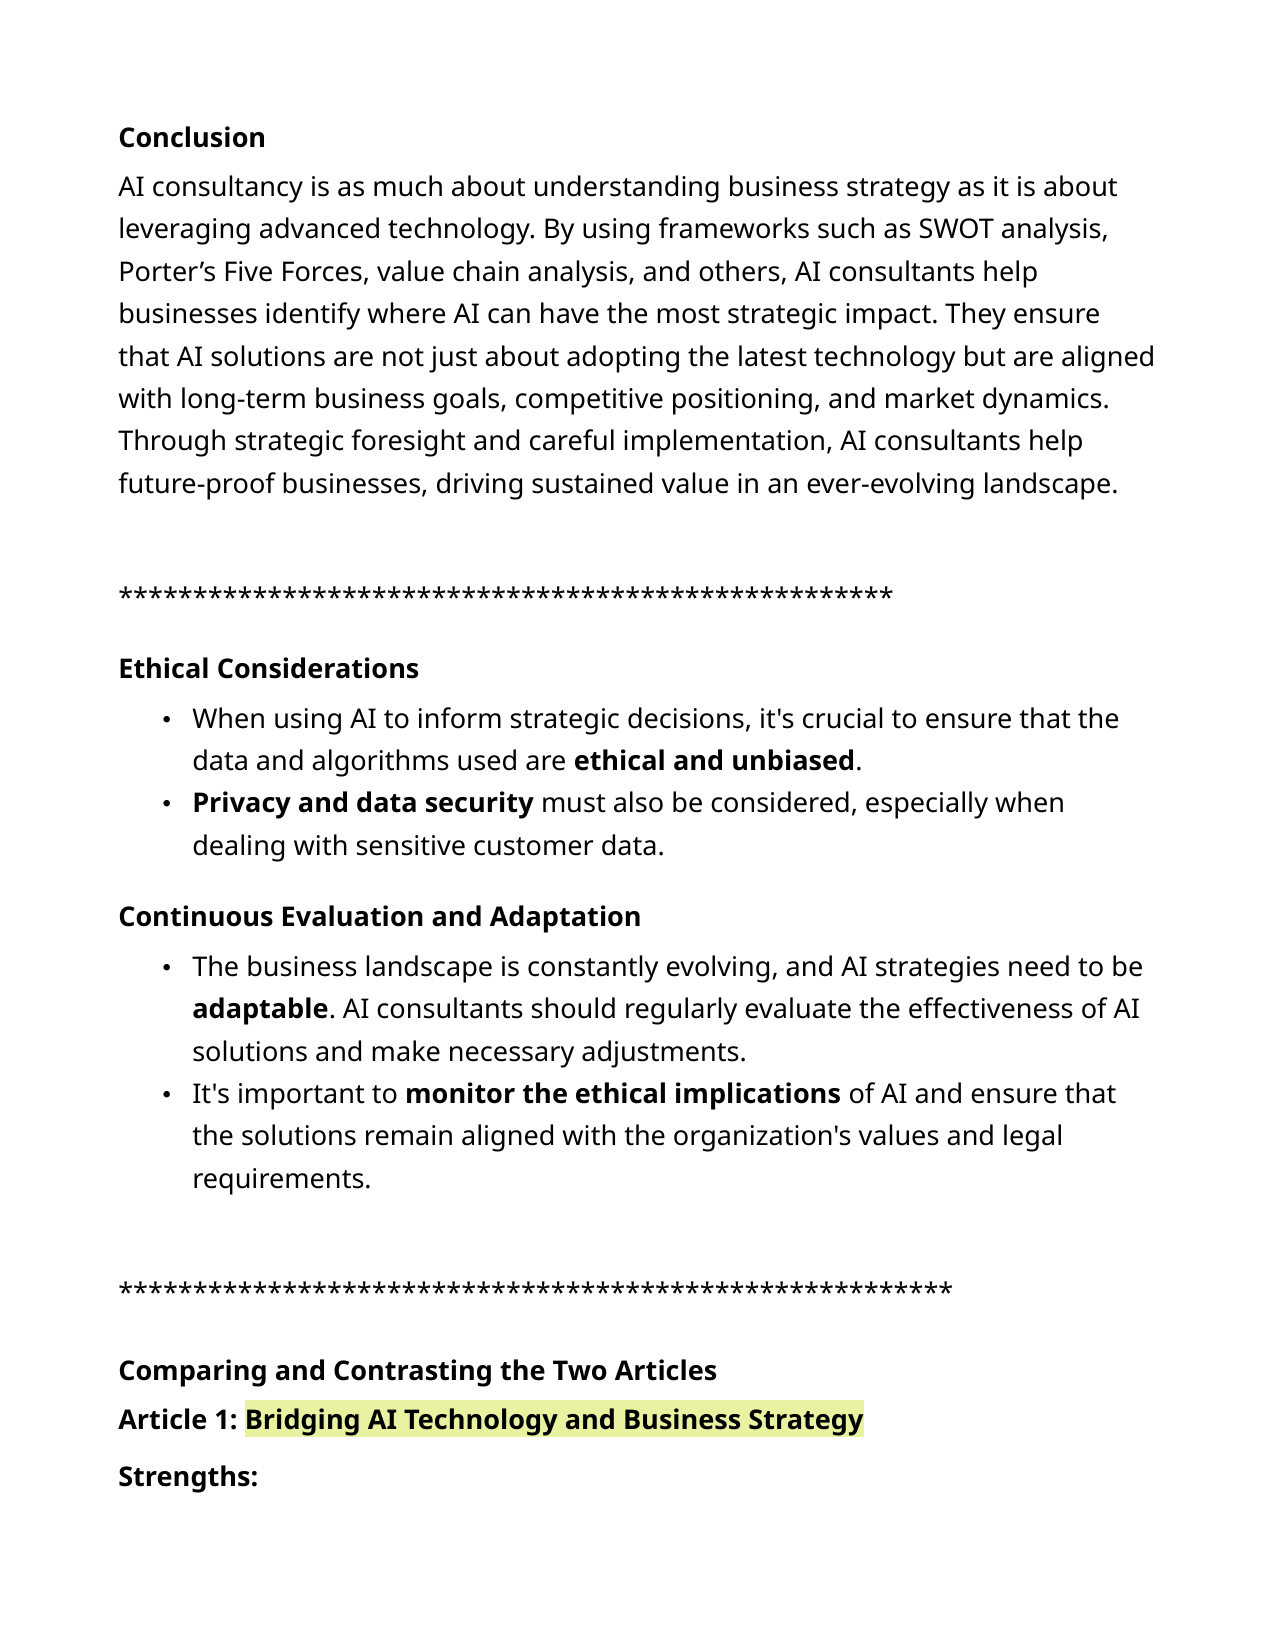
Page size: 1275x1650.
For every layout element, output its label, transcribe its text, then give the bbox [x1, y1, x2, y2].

text Article 1: Bridging AI Technology and Business Strategy [118, 1400, 1157, 1437]
list When using AI to inform strategic decisions, it's crucial to ensure that the data and algorithms used are ethical and unbiased. [162, 699, 1157, 778]
subtitle Conclusion [118, 118, 1157, 155]
subtitle Continuous Evaluation and Adaptation [118, 898, 1157, 935]
list The business landscape is constantly evolving, and AI strategies need to be adaptable. AI consultants should regularly evaluate the effectiveness of AI solutions and make necessary adjustments. [162, 947, 1157, 1069]
text AI consultancy is as much about understanding business strategy as it is about leveraging advanced technology. By using frameworks such as SWOT analysis, Porter’s Five Forces, value chain analysis, and others, AI consultants help businesses identify where AI can have the most strategic impact. They ensure that AI solutions are not just about adopting the latest technology but are aligned with long-term business goals, competitive positioning, and market dynamics. Through strategic foresight and careful implementation, AI consultants help future-proof businesses, driving sustained value in an ever-evolving landscape. [118, 167, 1157, 501]
subtitle Comparing and Contrasting the Two Articles [118, 1351, 1157, 1388]
text Strengths: [118, 1457, 1157, 1494]
subtitle Ethical Considerations [118, 650, 1157, 687]
text **************************************************** [118, 578, 1157, 615]
list Privacy and data security must also be considered, especially when dealing with sensitive customer data. [162, 784, 1157, 863]
text ******************************************************** [118, 1273, 1157, 1310]
list It's important to monitor the ethical implications of AI and ensure that the solutions remain aligned with the organization's values and legal requirements. [162, 1074, 1157, 1196]
